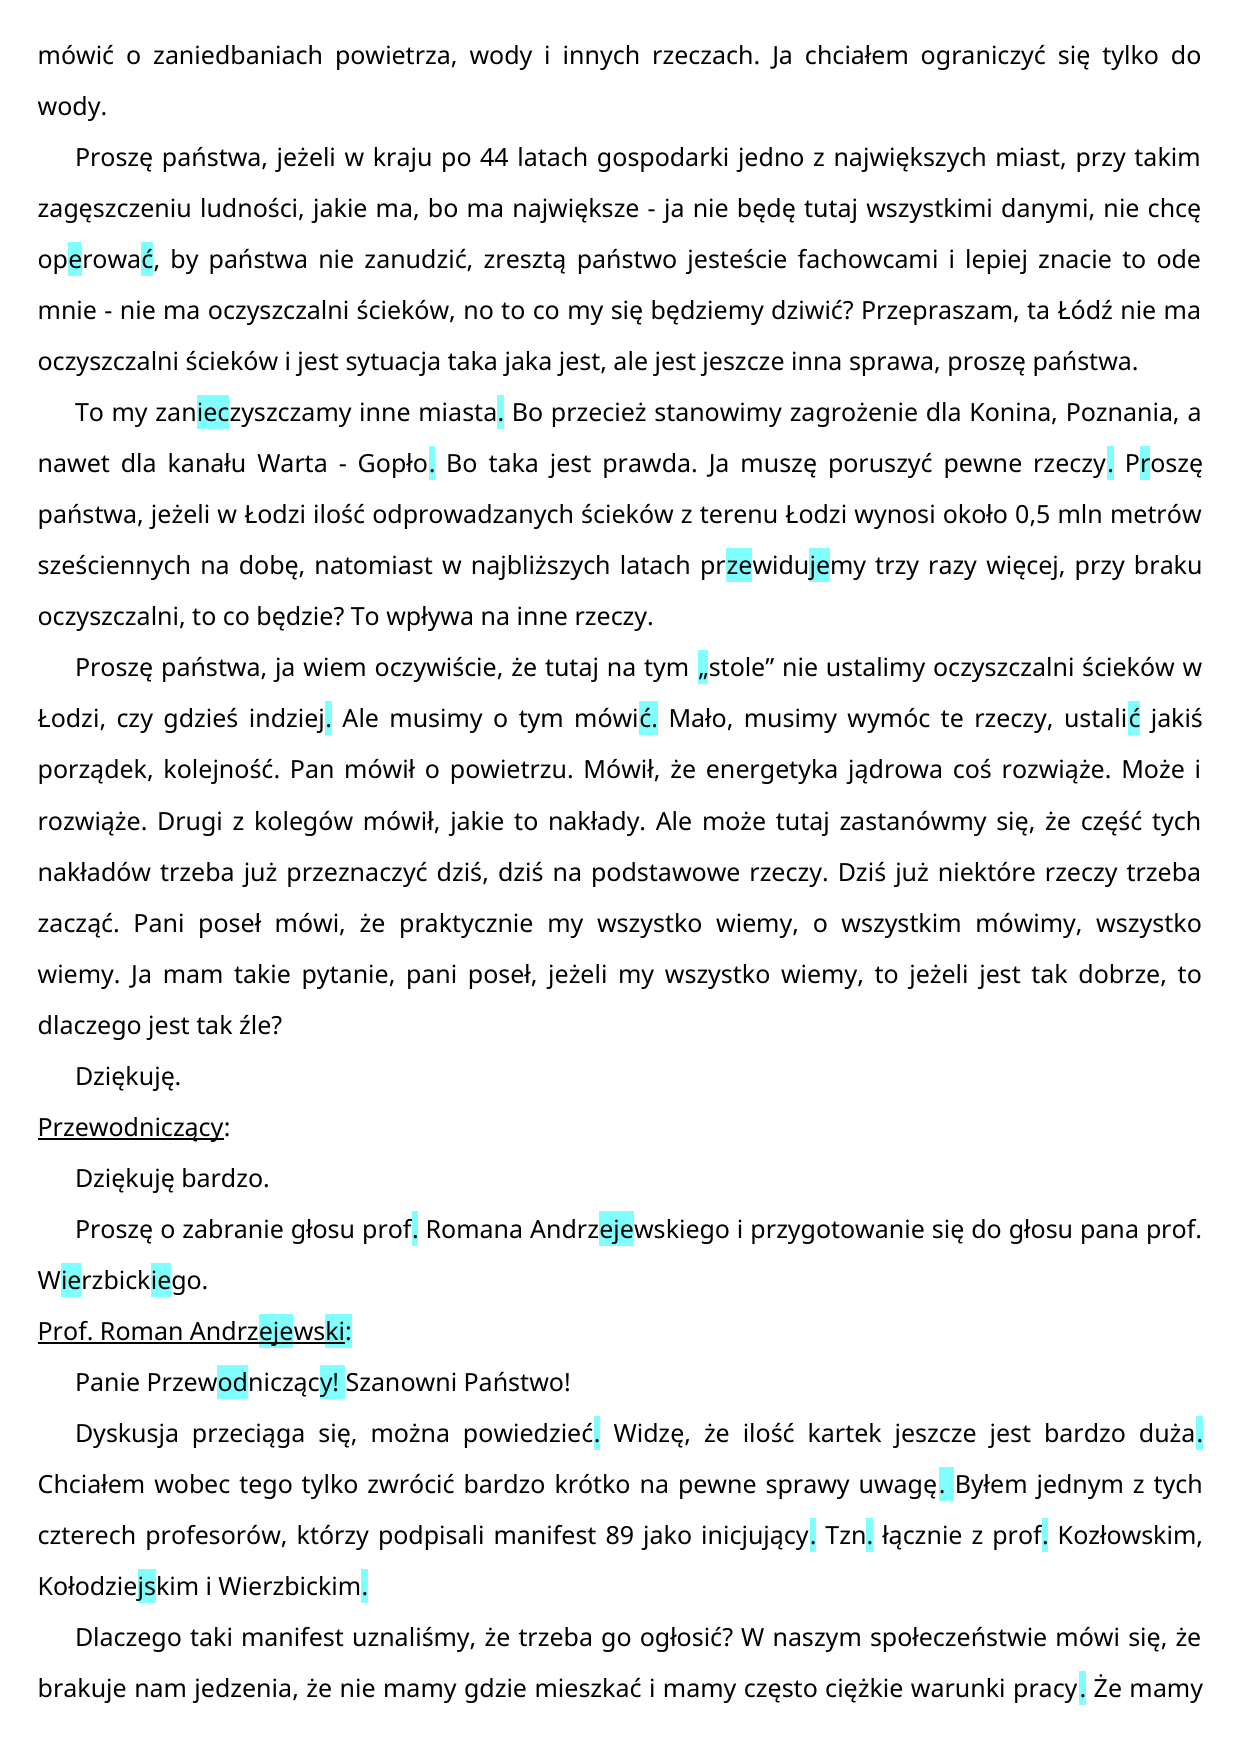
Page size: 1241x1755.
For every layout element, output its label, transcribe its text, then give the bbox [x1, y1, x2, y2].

text Proszę państwa, jeżeli w kraju po 44 latach gospodarki jedno z największych miast, przy takim zagęszczeniu ludności, jakie ma, bo ma największe - ja nie będę tutaj wszystkimi danymi, nie chcę operować, by państwa nie zanudzić, zresztą państwo jesteście fachowcami i lepiej znacie to ode mnie - nie ma oczyszczalni ścieków, no to co my się będziemy dziwić? Przepraszam, ta Łódź nie ma oczyszczalni ścieków i jest sytuacja taka jaka jest, ale jest jeszcze inna sprawa, proszę państwa. [37, 139, 1203, 378]
text Dyskusja przeciąga się, można powiedzieć. Widzę, że ilość kartek jeszcze jest bardzo duża. Chciałem wobec tego tylko zwrócić bardzo krótko na pewne sprawy uwagę. Byłem jednym z tych czterech profesorów, którzy podpisali manifest 89 jako inicjujący. Tzn. łącznie z prof. Kozłowskim, Kołodziejskim i Wierzbickim. [37, 1416, 1203, 1603]
text Przewodniczący: [37, 1109, 1203, 1143]
text Dziękuję bardzo. [37, 1160, 1203, 1194]
text mówić o zaniedbaniach powietrza, wody i innych rzeczach. Ja chciałem ograniczyć się tylko do wody. [37, 37, 1203, 123]
text Panie Przewodniczący! Szanowni Państwo! [37, 1364, 1203, 1399]
text Proszę państwa, ja wiem oczywiście, że tutaj na tym „stole” nie ustalimy oczyszczalni ścieków w Łodzi, czy gdzieś indziej. Ale musimy o tym mówić. Mało, musimy wymóc te rzeczy, ustalić jakiś porządek, kolejność. Pan mówił o powietrzu. Mówił, że energetyka jądrowa coś rozwiąże. Może i rozwiąże. Drugi z kolegów mówił, jakie to nakłady. Ale może tutaj zastanówmy się, że część tych nakładów trzeba już przeznaczyć dziś, dziś na podstawowe rzeczy. Dziś już niektóre rzeczy trzeba zacząć. Pani poseł mówi, że praktycznie my wszystko wiemy, o wszystkim mówimy, wszystko wiemy. Ja mam takie pytanie, pani poseł, jeżeli my wszystko wiemy, to jeżeli jest tak dobrze, to dlaczego jest tak źle? [37, 650, 1203, 1041]
text To my zanieczyszczamy inne miasta. Bo przecież stanowimy zagrożenie dla Konina, Poznania, a nawet dla kanału Warta - Gopło. Bo taka jest prawda. Ja muszę poruszyć pewne rzeczy. Proszę państwa, jeżeli w Łodzi ilość odprowadzanych ścieków z terenu Łodzi wynosi około 0,5 mln metrów sześciennych na dobę, natomiast w najbliższych latach przewidujemy trzy razy więcej, przy braku oczyszczalni, to co będzie? To wpływa na inne rzeczy. [37, 395, 1203, 633]
text Prof. Roman Andrzejewski: [37, 1313, 1203, 1348]
text Dlaczego taki manifest uznaliśmy, że trzeba go ogłosić? W naszym społeczeństwie mówi się, że brakuje nam jedzenia, że nie mamy gdzie mieszkać i mamy często ciężkie warunki pracy. Że mamy [37, 1620, 1203, 1705]
text Dziękuję. [37, 1058, 1203, 1092]
text Proszę o zabranie głosu prof. Romana Andrzejewskiego i przygotowanie się do głosu pana prof. Wierzbickiego. [37, 1211, 1203, 1297]
